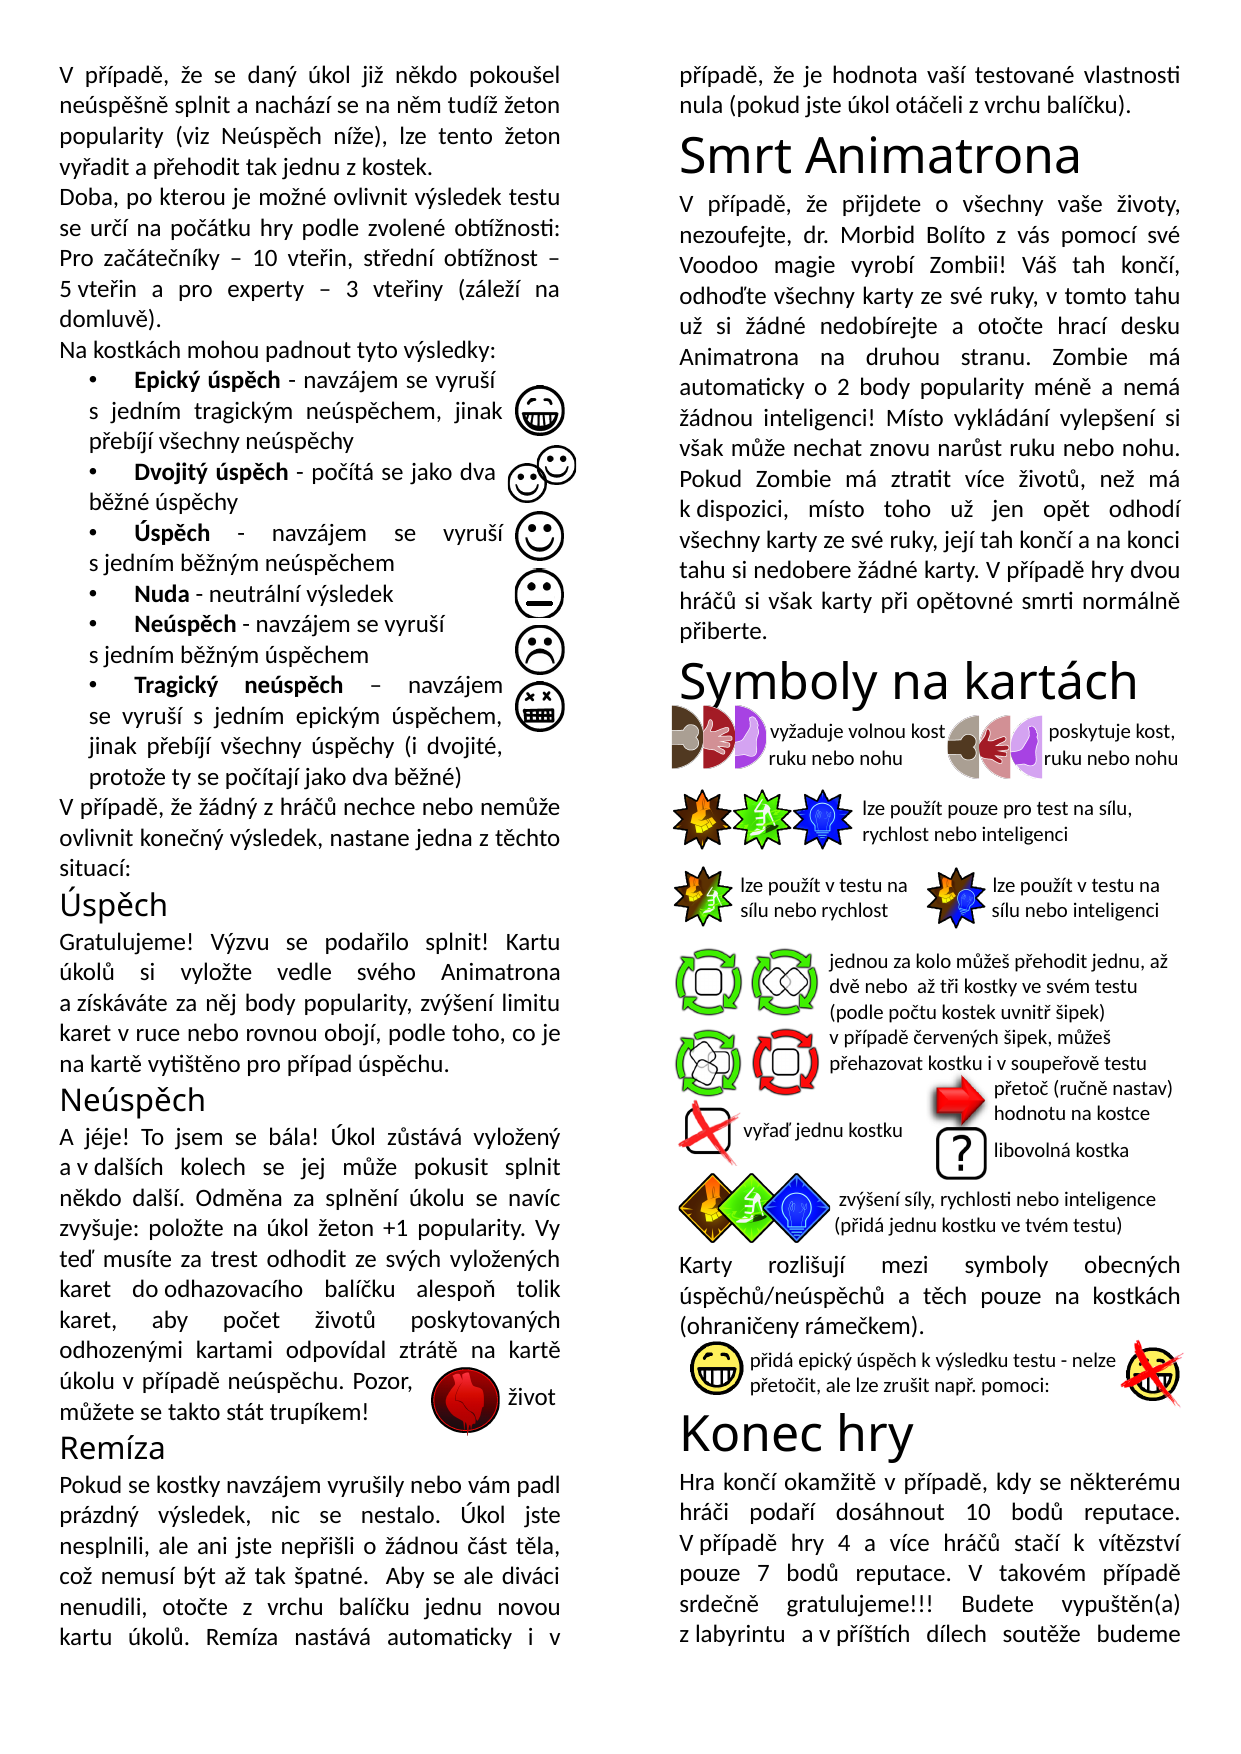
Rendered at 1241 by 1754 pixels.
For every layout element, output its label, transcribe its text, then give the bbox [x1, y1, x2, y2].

list Epický úspěch - navzájem se vyruší s jedním tragickým neúspěchem, jinak přebíjí všechny neúspěchy [88, 364, 561, 456]
picture [673, 866, 734, 927]
picture [515, 511, 564, 561]
text případě, že je hodnota vaší testované vlastnosti nula (pokud jste úkol otáčeli z vrchu balíčku). [679, 59, 1181, 120]
list Dvojitý úspěch - počítá se jako dva běžné úspěchy [88, 456, 561, 517]
text Pokud se kostky navzájem vyrušily nebo vám padl prázdný výsledek, nic se nestalo. Úkol jste nesplnili, ale ani jste nepřišli o žádnou část těla, což nemusí být až tak špatné. Aby se ale diváci nenudili, otočte z vrchu balíčku jednu novou kartu úkolů. Remíza nastává automaticky i v [59, 1469, 561, 1652]
text lze použít pouze pro test na sílu, rychlost nebo inteligenci [679, 796, 1181, 872]
text Doba, po kterou je možné ovlivnit výsledek testu se určí na počátku hry podle zvolené obtížnosti: Pro začátečníky – 10 vteřin, střední obtížnost – 5 vteřin a pro experty – 3 vteřiny (záleží na domluvě). [59, 181, 561, 334]
picture [1118, 1339, 1187, 1409]
text vyžaduje volnou kost poskytuje kost, [767, 714, 1181, 745]
text Karty rozlišují mezi symboly obecných úspěchů/neúspěchů a těch pouze na kostkách (ohraničeny rámečkem). [679, 1249, 1181, 1341]
text Neúspěch [59, 1078, 561, 1121]
list Neúspěch - navzájem se vyruší s jedním běžným úspěchem [88, 608, 561, 669]
text Na kostkách mohou padnout tyto výsledky: [59, 334, 561, 364]
picture [671, 705, 767, 769]
text lze použít v testu na lze použít v testu na sílu nebo rychlost sílu nebo inteligenci [679, 872, 1181, 948]
picture [515, 625, 565, 675]
text jednou za kolo můžeš přehodit jednu, až dvě nebo až tři kostky ve svém testu (podle počtu kostek uvnitř šipek) v případě červených šipek, můžeš přehazovat kostku i v soupeřově testu [679, 948, 1181, 1075]
text Remíza [59, 1426, 561, 1469]
picture [674, 1028, 742, 1166]
text V případě, že žádný z hráčů nechce nebo nemůže ovlivnit konečný výsledek, nastane jedna z těchto situací: [59, 792, 561, 883]
list Tragický neúspěch – navzájem se vyruší s jedním epickým úspěchem, jinak přebíjí všechny úspěchy (i dvojité, protože ty se počítají jako dva běžné) [88, 669, 561, 792]
text Gratulujeme! Výzvu se podařilo splnit! Kartu úkolů si vyložte vedle svého Animatrona a získáváte za něj body popularity, zvýšení limitu karet v ruce nebo rovnou obojí, podle toho, co je na kartě vytištěno pro případ úspěchu. [59, 926, 561, 1078]
text Smrt Animatrona [679, 120, 1181, 188]
picture [926, 867, 987, 929]
text přidá epický úspěch k výsledku testu - nelze přetočit, ale lze zrušit např. pomoci: [751, 1347, 1118, 1398]
picture [515, 385, 565, 436]
text Symboly na kartách [679, 646, 1181, 714]
picture [507, 445, 577, 503]
list Úspěch - navzájem se vyruší s jedním běžným neúspěchem [88, 517, 561, 578]
text Konec hry [679, 1398, 1181, 1466]
picture [947, 715, 1043, 779]
picture [515, 681, 565, 732]
picture [431, 1367, 500, 1436]
text zvýšení síly, rychlosti nebo inteligence (přidá jednu kostku ve tvém testu) [831, 1187, 1181, 1237]
text [742, 1075, 926, 1126]
text V případě, že přijdete o všechny vaše životy, nezoufejte, dr. Morbid Bolíto z vás pomocí své Voodoo magie vyrobí Zombii! Váš tah končí, odhoďte všechny karty ze své ruky, v tomto tahu už si žádné nedobírejte a otočte hrací desku Animatrona na druhou stranu. Zombie má automaticky o 2 body popularity méně a nemá žádnou inteligenci! Místo vykládání vylepšení si však může nechat znovu narůst ruku nebo nohu. Pokud Zombie má ztratit více životů, než má k dispozici, místo toho už jen opět odhodí všechny karty ze své ruky, její tah končí a na konci tahu si nedobere žádné karty. V případě hry dvou hráčů si však karty při opětovné smrti normálně přiberte. [679, 188, 1181, 646]
picture [751, 1027, 820, 1097]
text Hra končí okamžitě v případě, kdy se některému hráči podaří dosáhnout 10 bodů reputace. V případě hry 4 a více hráčů stačí k vítězství pouze 7 bodů reputace. V takovém případě srdečně gratulujeme!!! Budete vypuštěn(a) z labyrintu a v příštích dílech soutěže budeme [679, 1466, 1181, 1649]
text Úspěch [59, 883, 561, 926]
picture [926, 1065, 995, 1180]
list Nuda - neutrální výsledek [88, 578, 514, 608]
picture [750, 947, 819, 1017]
text V případě, že se daný úkol již někdo pokoušel neúspěšně splnit a nachází se na něm tudíž žeton popularity (viz Neúspěch níže), lze tento žeton vyřadit a přehodit tak jednu z kostek. [59, 59, 561, 181]
picture [682, 1333, 751, 1403]
text libovolná kostka [987, 1138, 1181, 1163]
picture [675, 947, 743, 1017]
text přetoč (ručně nastav) hodnotu na kostce [995, 1075, 1181, 1126]
text [742, 1138, 936, 1163]
text A jéje! To jsem se bála! Úkol zůstává vyložený a v dalších kolech se jej může pokusit splnit někdo další. Odměna za splnění úkolu se navíc zvyšuje: položte na úkol žeton +1 popularity. Vy teď musíte za trest odhodit ze svých vyložených karet do odhazovacího balíčku alespoň tolik karet, aby počet životů poskytovaných odhozenými kartami odpovídal ztrátě na kartě úkolu v případě neúspěchu. Pozor, můžete se takto stát trupíkem! [59, 1121, 561, 1426]
picture [672, 789, 854, 850]
text ruku nebo nohu ruku nebo nohu [679, 745, 1181, 796]
picture [678, 1173, 831, 1243]
